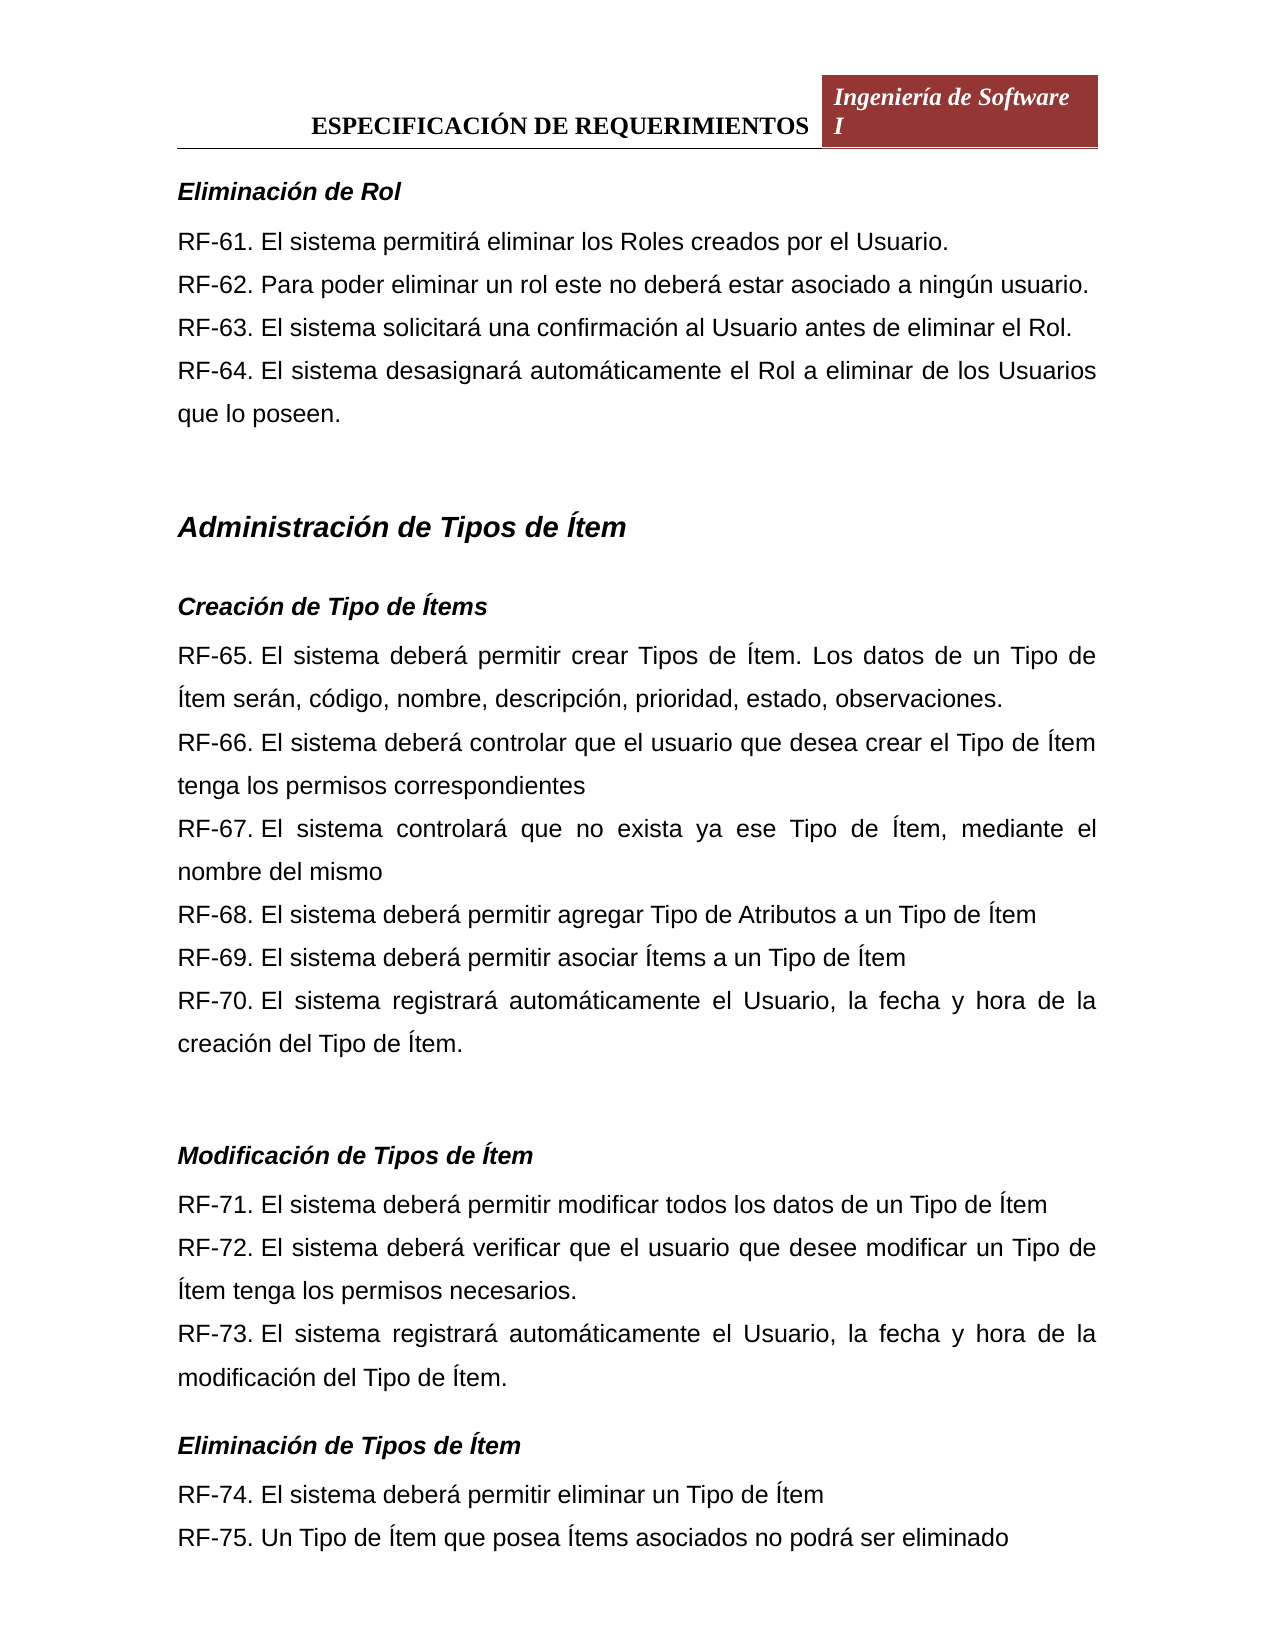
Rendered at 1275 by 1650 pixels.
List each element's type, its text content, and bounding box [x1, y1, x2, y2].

text Administración de Tipos de Ítem [177, 510, 1098, 544]
list El sistema permitirá eliminar los Roles creados por el Usuario. [177, 227, 1098, 255]
text Eliminación de Rol [177, 177, 1098, 206]
list El sistema registrará automáticamente el Usuario, la fecha y hora de la modificación del Tipo de Ítem. [177, 1319, 1098, 1391]
list El sistema registrará automáticamente el Usuario, la fecha y hora de la creación del Tipo de Ítem. [177, 986, 1098, 1058]
list El sistema deberá permitir agregar Tipo de Atributos a un Tipo de Ítem [177, 900, 1098, 929]
text Creación de Tipo de Ítems [177, 592, 1098, 621]
list El sistema controlará que no exista ya ese Tipo de Ítem, mediante el nombre del mismo [177, 814, 1098, 886]
text Eliminación de Tipos de Ítem [177, 1431, 1098, 1459]
list El sistema deberá permitir crear Tipos de Ítem. Los datos de un Tipo de Ítem serán, código, nombre, descripción, prioridad, estado, observaciones. [177, 641, 1098, 713]
list El sistema solicitará una confirmación al Usuario antes de eliminar el Rol. [177, 313, 1098, 342]
list El sistema deberá controlar que el usuario que desea crear el Tipo de Ítem tenga los permisos correspondientes [177, 728, 1098, 799]
list Para poder eliminar un rol este no deberá estar asociado a ningún usuario. [177, 270, 1098, 298]
list El sistema deberá permitir modificar todos los datos de un Tipo de Ítem [177, 1190, 1098, 1219]
text Modificación de Tipos de Ítem [177, 1141, 1098, 1169]
list El sistema deberá permitir asociar Ítems a un Tipo de Ítem [177, 943, 1098, 972]
list El sistema deberá verificar que el usuario que desee modificar un Tipo de Ítem tenga los permisos necesarios. [177, 1233, 1098, 1305]
list El sistema desasignará automáticamente el Rol a eliminar de los Usuarios que lo poseen. [177, 356, 1098, 428]
list El sistema deberá permitir eliminar un Tipo de Ítem [177, 1480, 1098, 1509]
list Un Tipo de Ítem que posea Ítems asociados no podrá ser eliminado [177, 1523, 1098, 1552]
